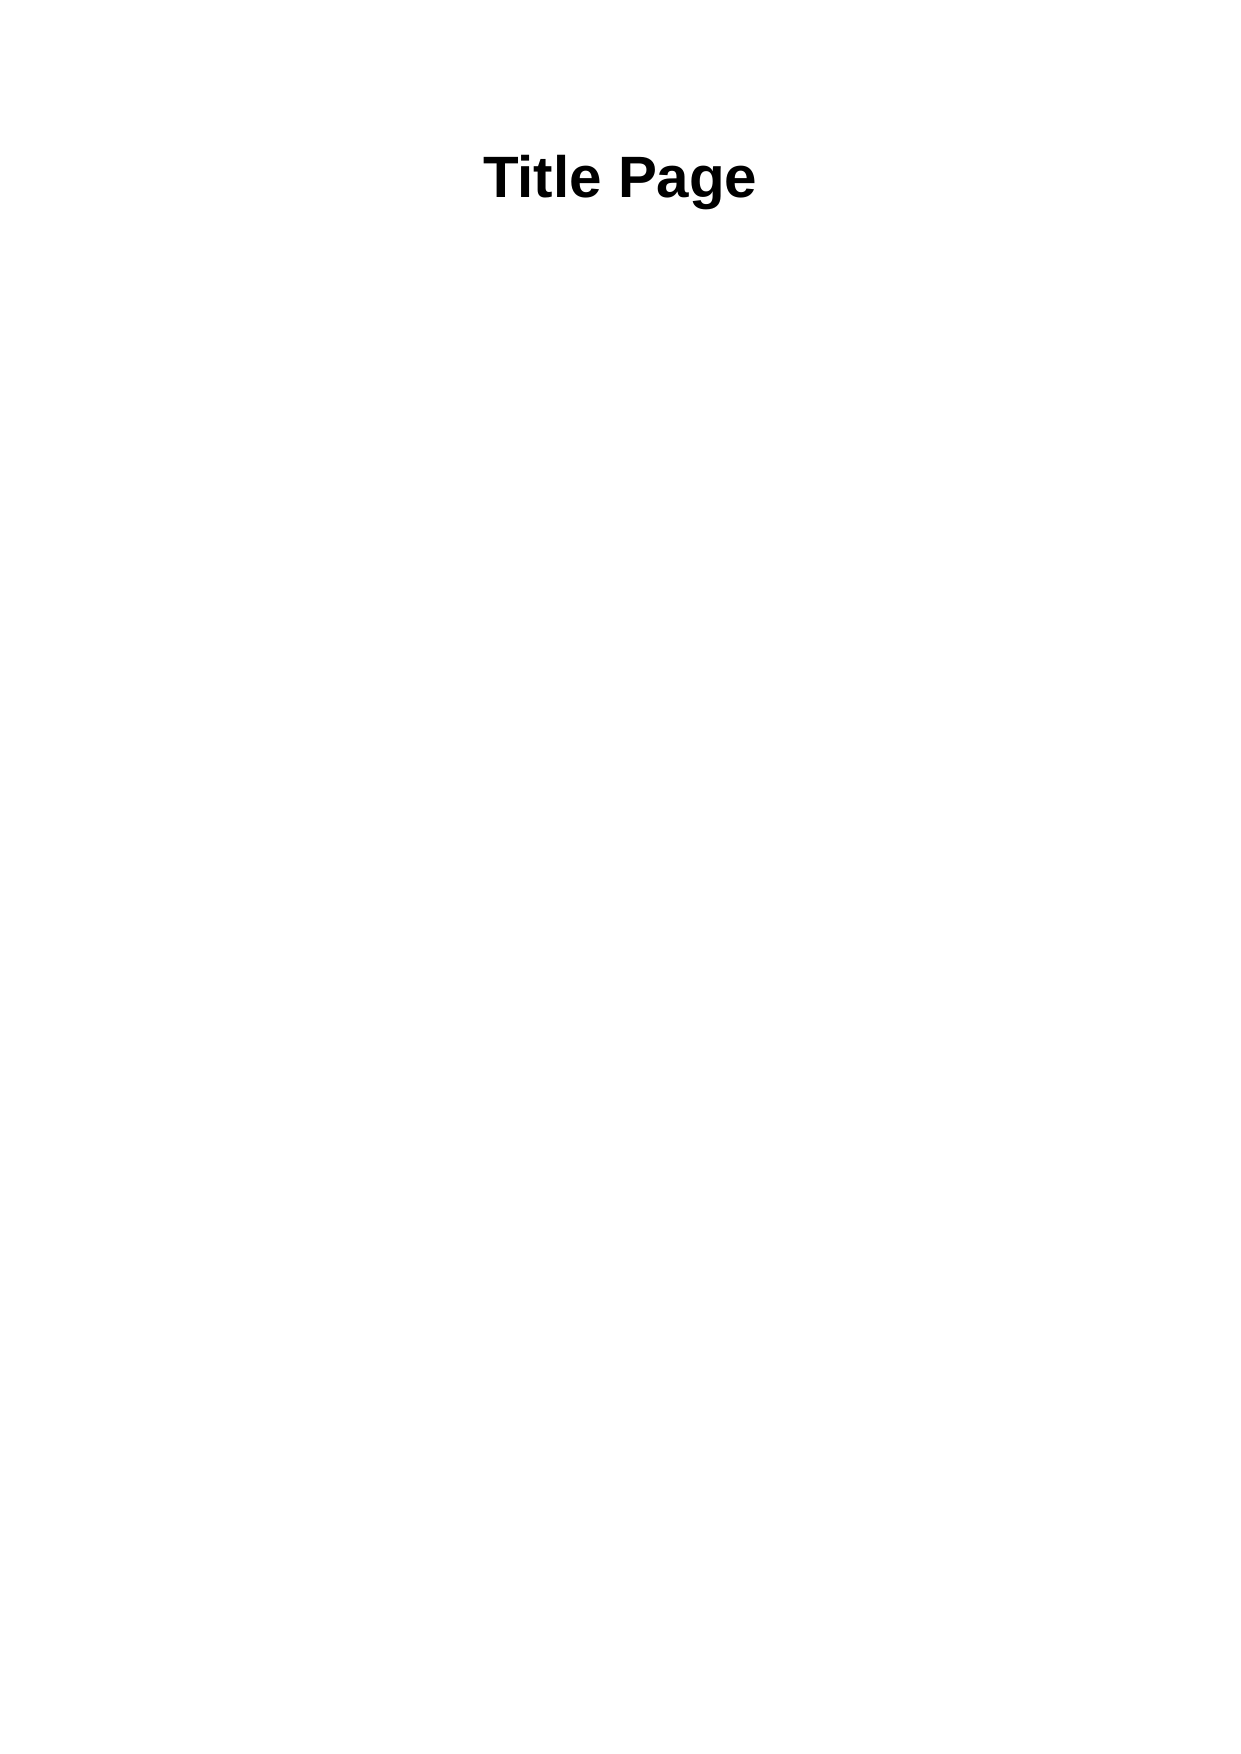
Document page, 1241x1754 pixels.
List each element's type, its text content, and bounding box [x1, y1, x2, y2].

title Title Page [118, 143, 1122, 210]
